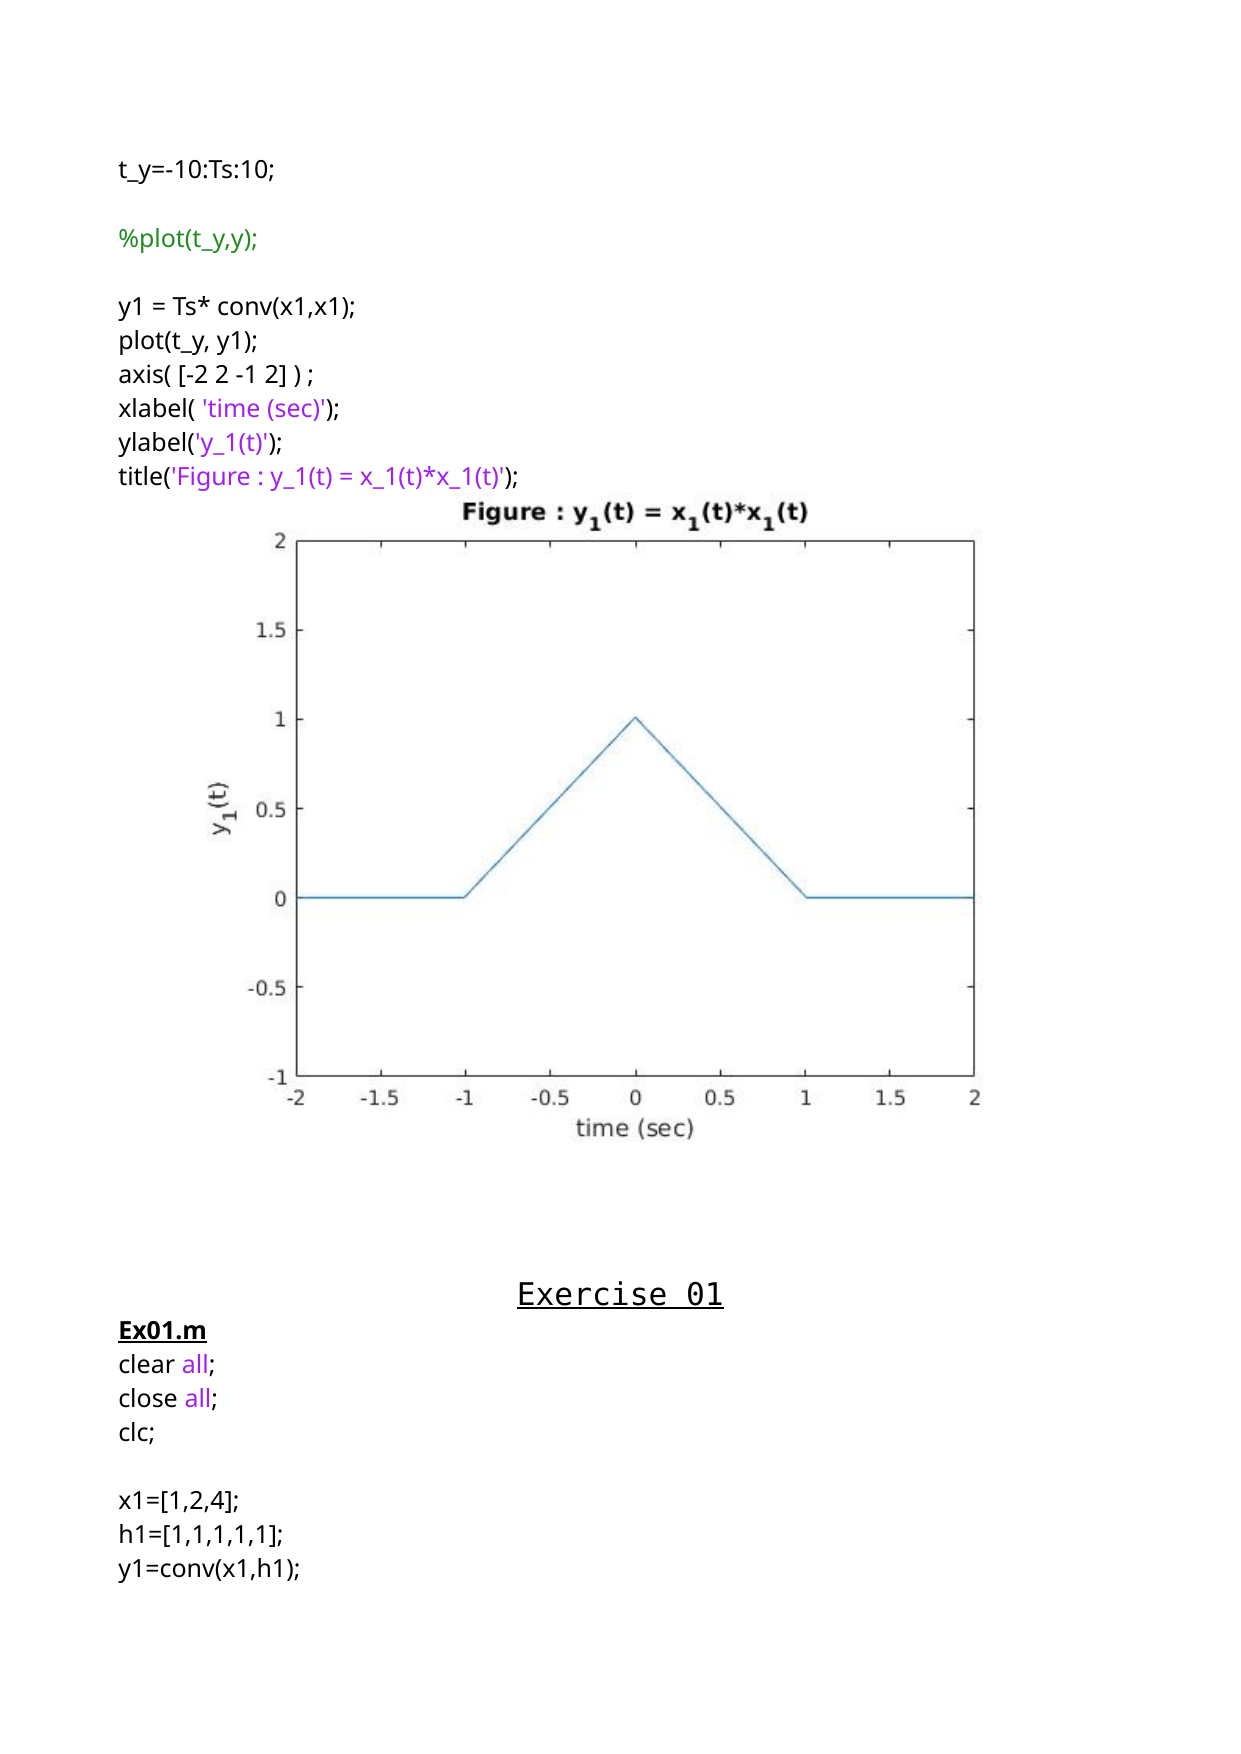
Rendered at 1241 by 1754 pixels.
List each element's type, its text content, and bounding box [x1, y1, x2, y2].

picture [182, 492, 1058, 1149]
text x1=[1,2,4]; [118, 1483, 1122, 1517]
text %plot(t_y,y); [118, 220, 1122, 254]
text ylabel('y_1(t)'); [118, 425, 1122, 459]
text title('Figure : y_1(t) = x_1(t)*x_1(t)'); [118, 459, 1122, 493]
text y1=conv(x1,h1); [118, 1551, 1122, 1585]
text axis( [-2 2 -1 2] ) ; [118, 357, 1122, 391]
text clc; [118, 1415, 1122, 1449]
text close all; [118, 1381, 1122, 1415]
text t_y=-10:Ts:10; [118, 152, 1122, 186]
text Ex01.m [118, 1313, 1122, 1347]
text clear all; [118, 1347, 1122, 1381]
text xlabel( 'time (sec)'); [118, 391, 1122, 425]
text plot(t_y, y1); [118, 322, 1122, 357]
text y1 = Ts* conv(x1,x1); [118, 288, 1122, 322]
text Exercise 01 [118, 1276, 1122, 1313]
text h1=[1,1,1,1,1]; [118, 1517, 1122, 1551]
